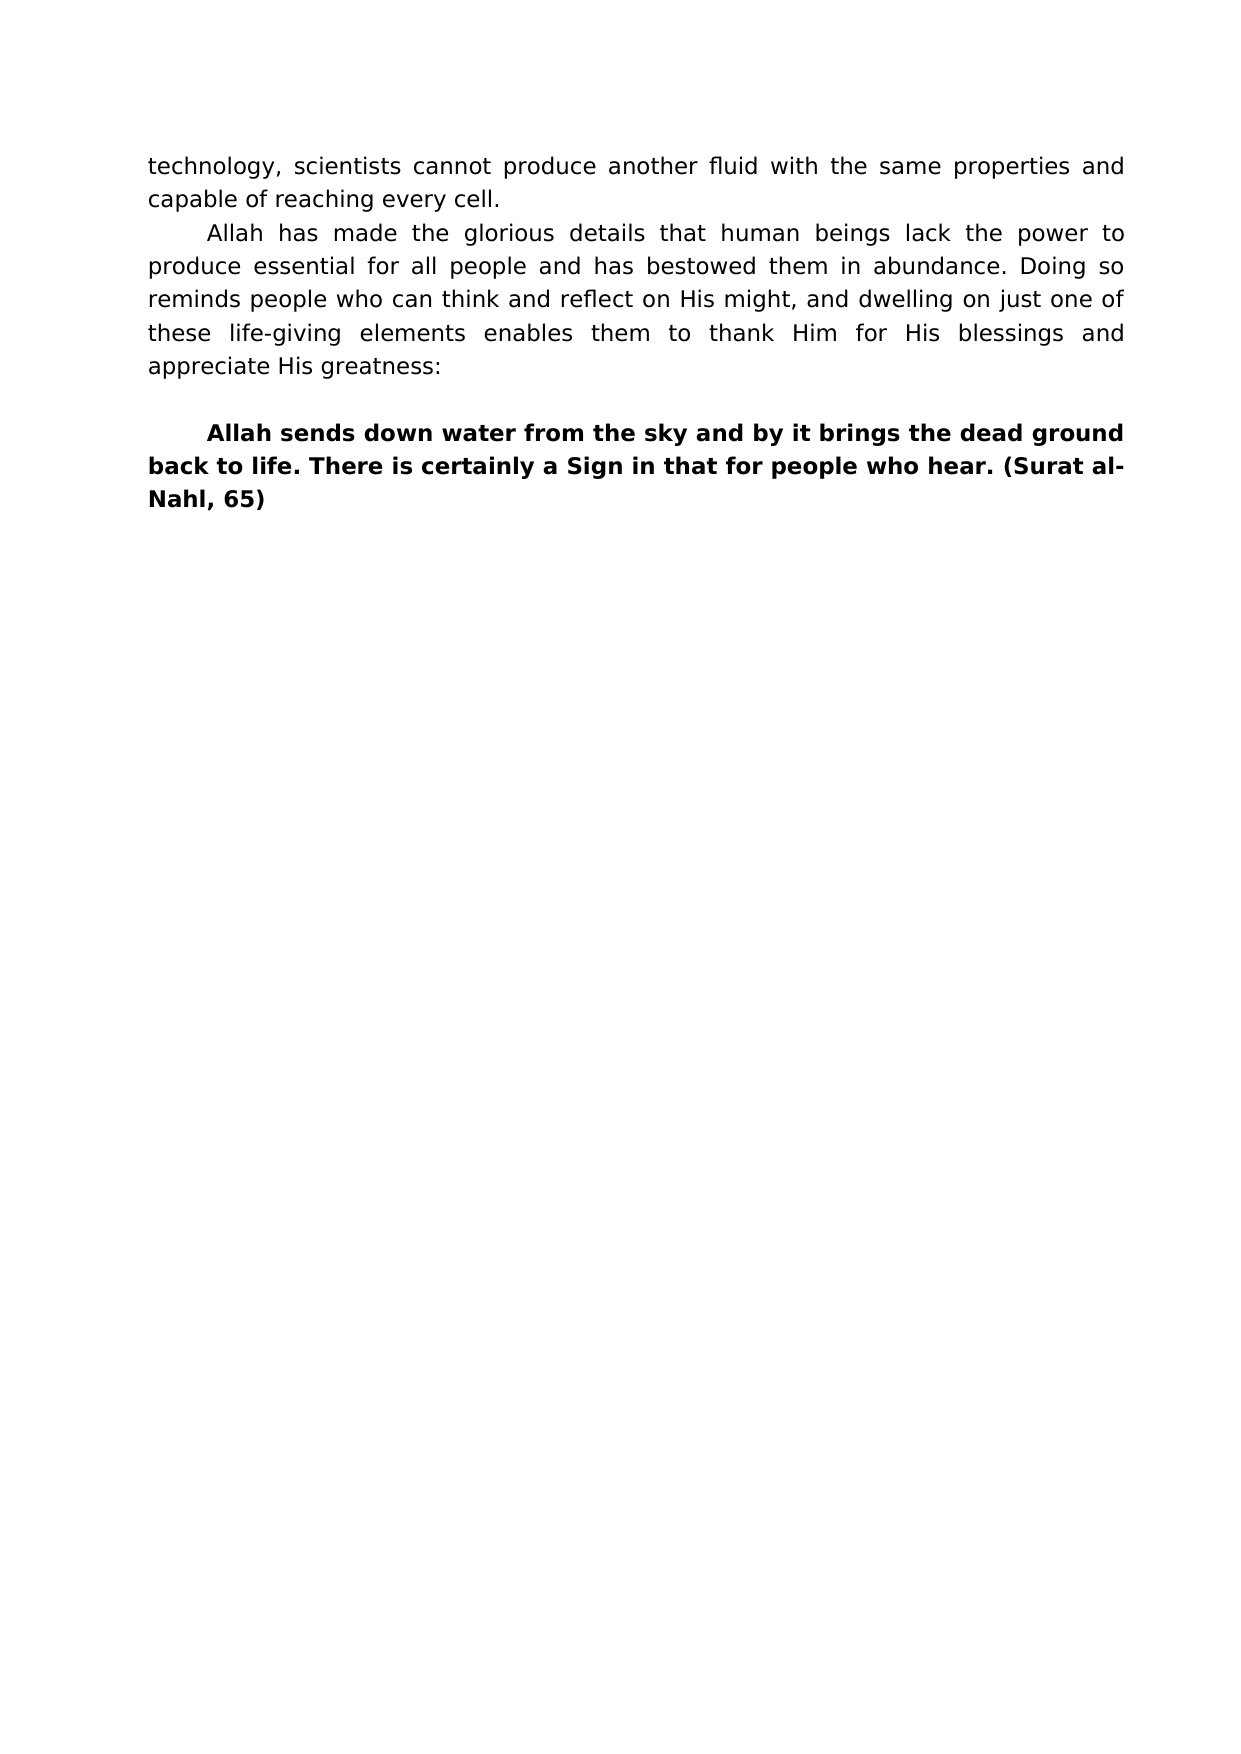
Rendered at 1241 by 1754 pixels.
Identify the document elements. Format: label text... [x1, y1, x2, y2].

text Allah sends down water from the sky and by it brings the dead ground back to life. There is certainly a Sign in that for people who hear. (Surat al-Nahl, 65) [148, 414, 1126, 514]
text Allah has made the glorious details that human beings lack the power to produce essential for all people and has bestowed them in abundance. Doing so reminds people who can think and reflect on His might, and dwelling on just one of these life-giving elements enables them to thank Him for His blessings and appreciate His greatness: [148, 214, 1126, 381]
text technology, scientists cannot produce another fluid with the same properties and capable of reaching every cell. [148, 148, 1126, 214]
